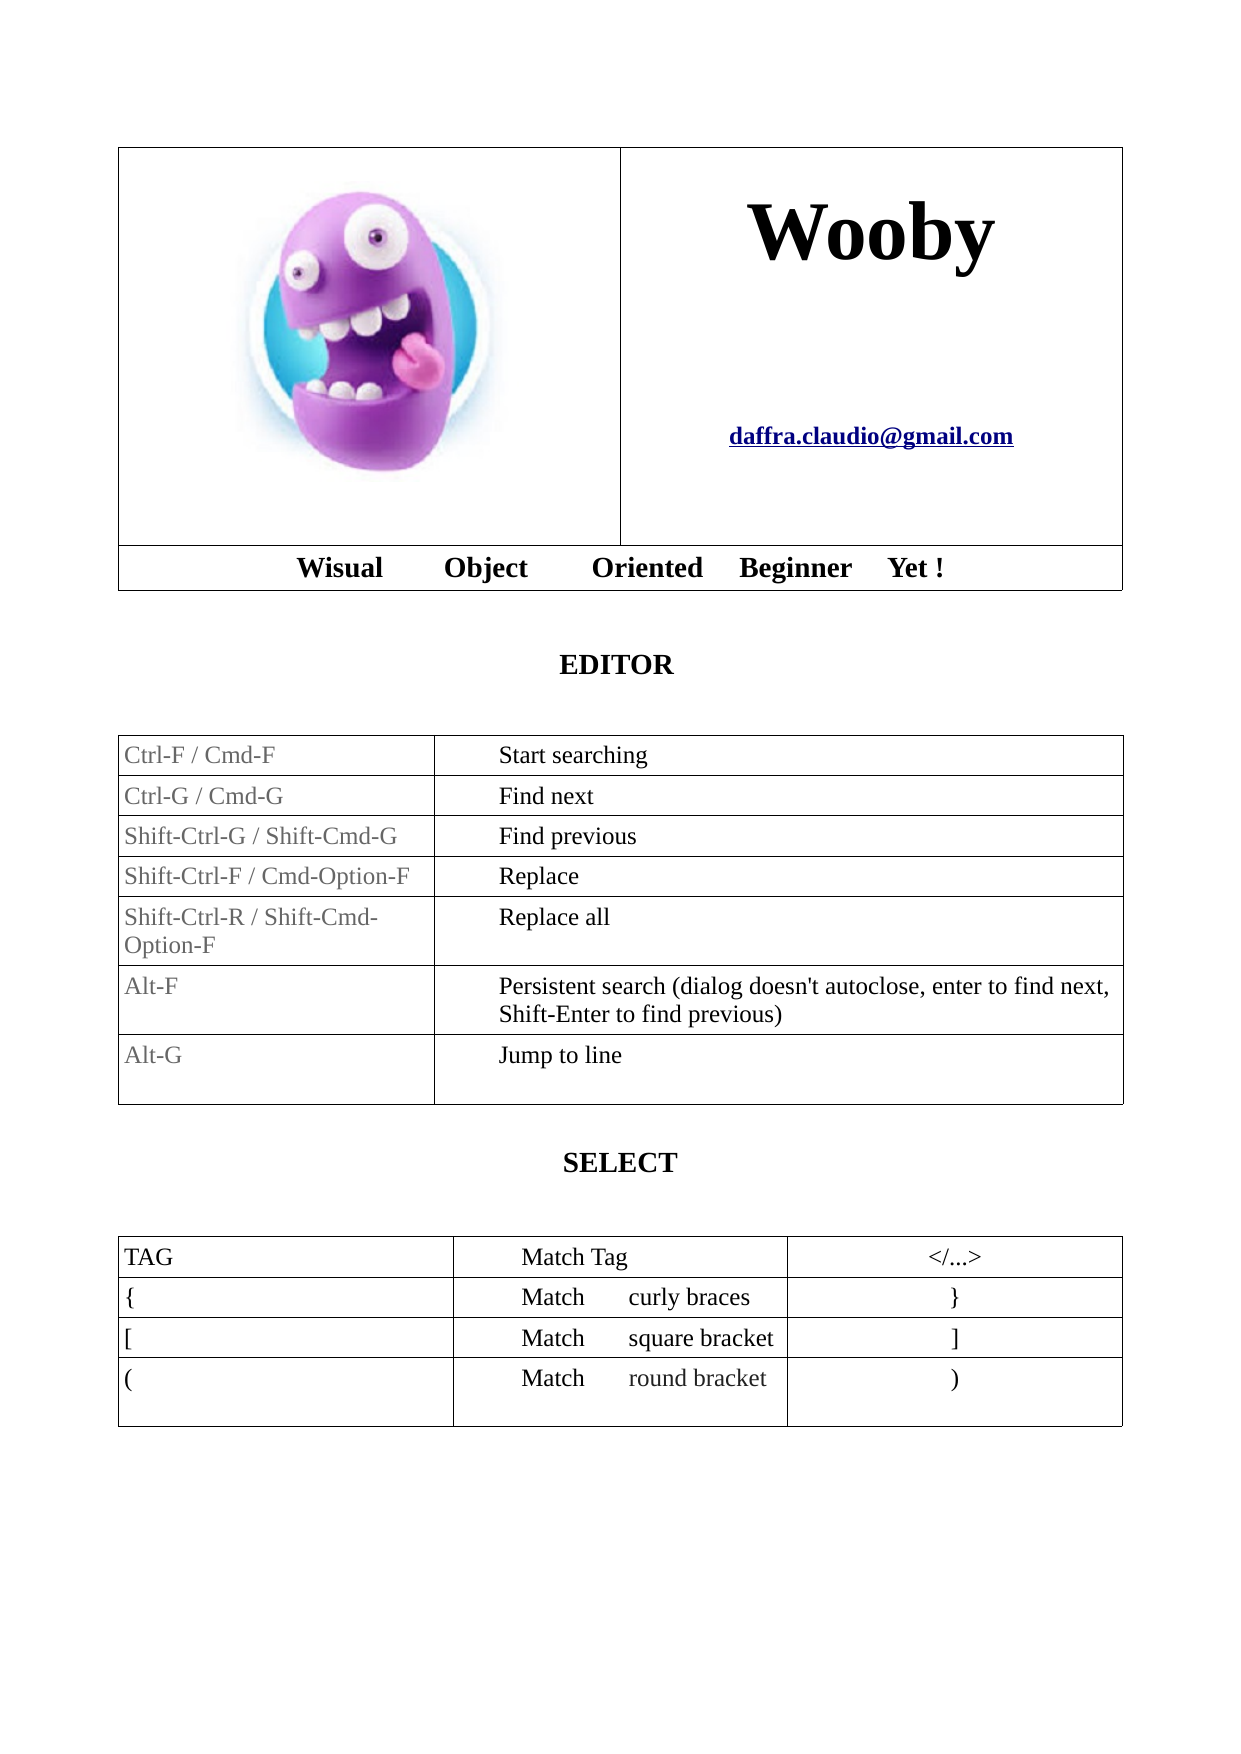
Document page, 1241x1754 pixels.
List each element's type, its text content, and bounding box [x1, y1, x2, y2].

table_header </...> [788, 1237, 1122, 1277]
table_header TAG [119, 1237, 453, 1277]
table_cell Alt-F [119, 966, 434, 1034]
table_cell Ctrl-G / Cmd-G [119, 776, 434, 815]
table_cell Persistent search (dialog doesn't autoclose, enter to find next, Shift-Enter to find previous) [435, 966, 1123, 1034]
table_cell Find next [435, 776, 1123, 815]
table_cell Match round bracket [454, 1358, 787, 1426]
table_cell ( [119, 1358, 453, 1426]
table_cell [ [119, 1318, 453, 1357]
table_cell Match square bracket [454, 1318, 787, 1357]
table_header [119, 148, 620, 545]
table_cell Shift-Ctrl-F / Cmd-Option-F [119, 857, 434, 896]
table_cell Replace all [435, 897, 1123, 965]
table_cell { [119, 1278, 453, 1317]
table_header Wooby daffra.claudio@gmail.com [621, 148, 1122, 545]
table_cell Find previous [435, 816, 1123, 856]
table_cell Wisual Object Oriented Beginner Yet ! [119, 546, 1122, 590]
table_cell ) [788, 1358, 1122, 1426]
table_header Start searching [435, 736, 1123, 775]
table_header Ctrl-F / Cmd-F [119, 736, 434, 775]
table_cell Match curly braces [454, 1278, 787, 1317]
table_header Match Tag [454, 1237, 787, 1277]
table_cell ] [788, 1318, 1122, 1357]
table_cell Jump to line [435, 1035, 1123, 1104]
table_cell Shift-Ctrl-G / Shift-Cmd-G [119, 816, 434, 856]
subtitle SELECT [118, 1145, 1122, 1179]
text EDITOR [118, 647, 1122, 681]
table_cell Alt-G [119, 1035, 434, 1104]
table_cell } [788, 1278, 1122, 1317]
table_cell Replace [435, 857, 1123, 896]
table_cell Shift-Ctrl-R / Shift-Cmd-Option-F [119, 897, 434, 965]
picture [219, 181, 519, 482]
